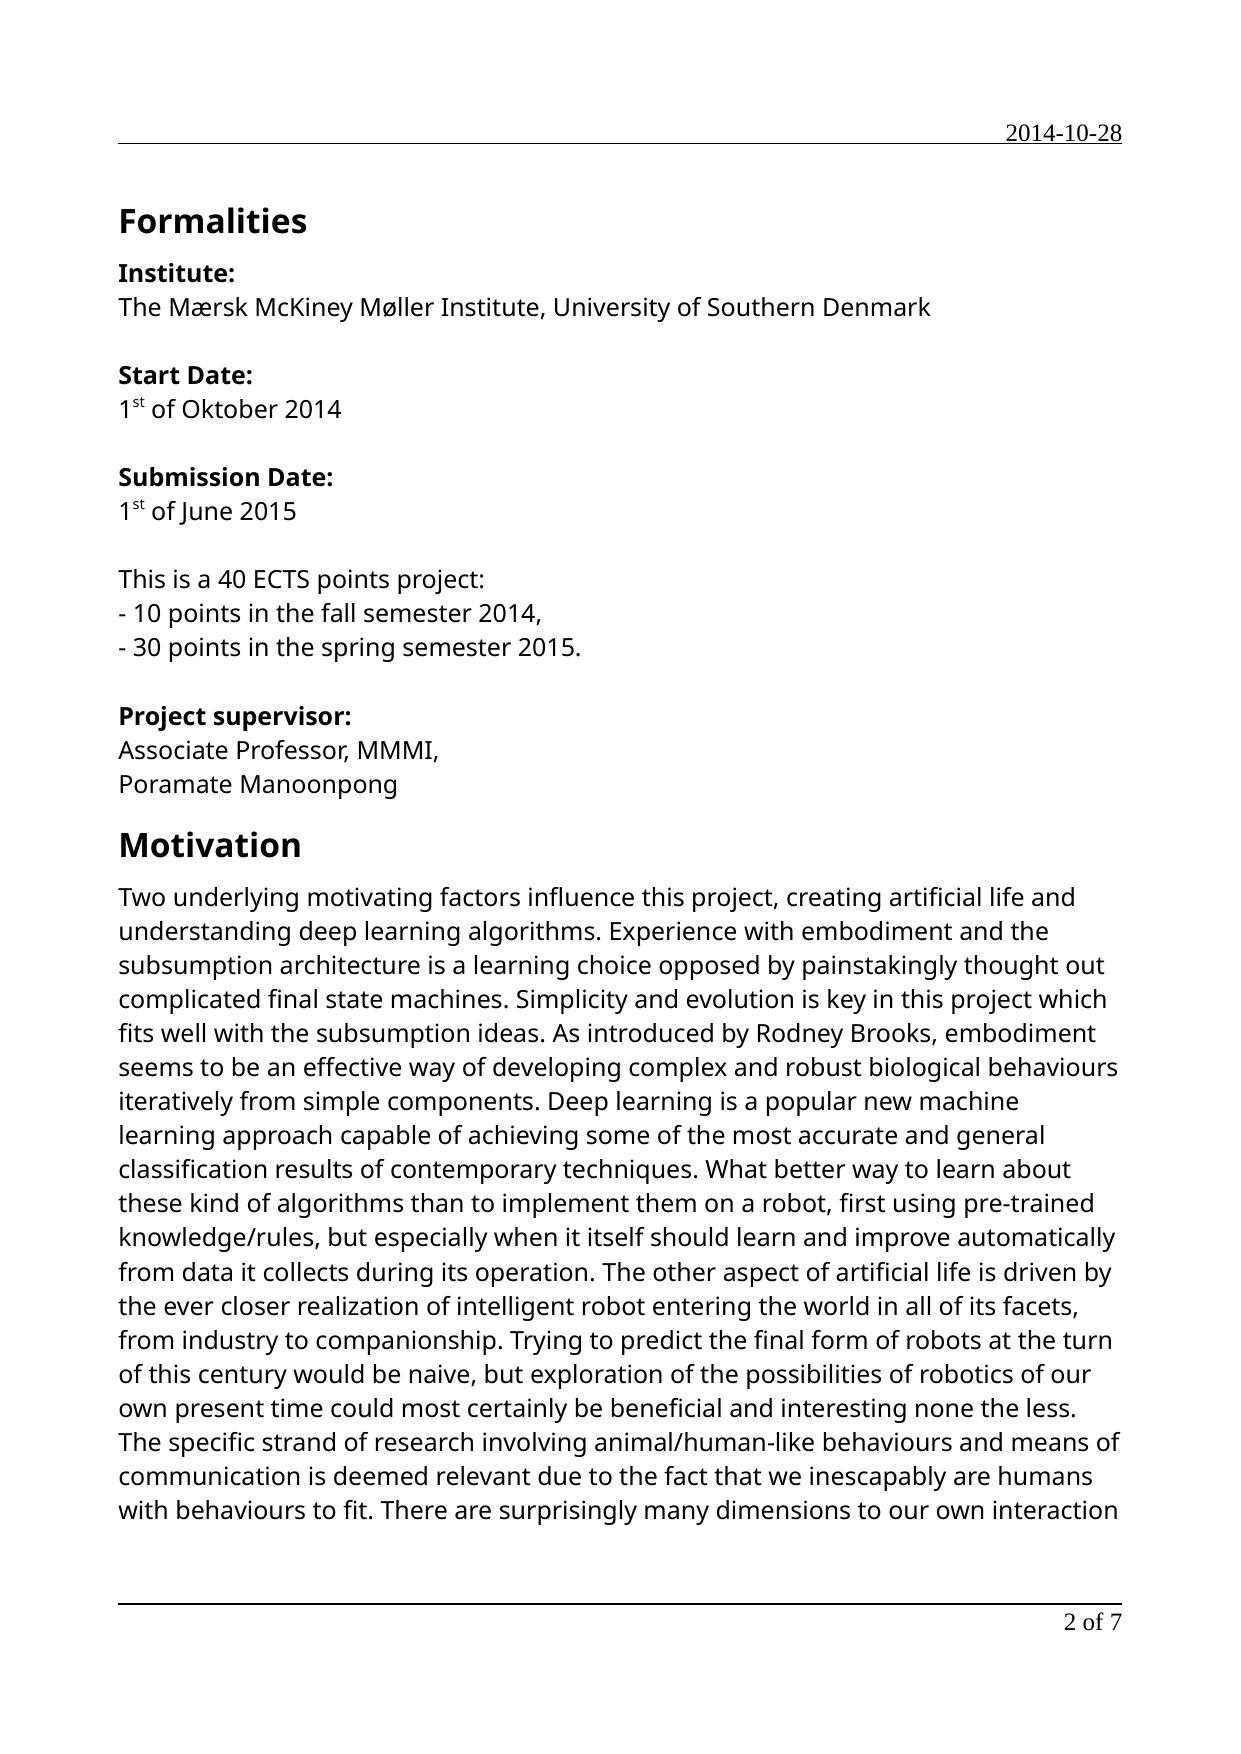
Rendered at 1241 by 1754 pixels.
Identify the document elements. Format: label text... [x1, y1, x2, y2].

text Poramate Manoonpong [118, 766, 1122, 800]
text 1st of June 2015 This is a 40 ECTS points project: [118, 494, 1122, 596]
text Institute: [118, 255, 1122, 289]
text - 30 points in the spring semester 2015. [118, 630, 1122, 664]
text Submission Date: [118, 460, 1122, 494]
text The Mærsk McKiney Møller Institute, University of Southern Denmark Start Date: [118, 289, 1122, 392]
text Two underlying motivating factors influence this project, creating artificial life and understanding deep learning algorithms. Experience with embodiment and the subsumption architecture is a learning choice opposed by painstakingly thought out complicated final state machines. Simplicity and evolution is key in this project which fits well with the subsumption ideas. As introduced by Rodney Brooks, embodiment seems to be an effective way of developing complex and robust biological behaviours iteratively from simple components. Deep learning is a popular new machine learning approach capable of achieving some of the most accurate and general classification results of contemporary techniques. What better way to learn about these kind of algorithms than to implement them on a robot, first using pre-trained knowledge/rules, but especially when it itself should learn and improve automatically from data it collects during its operation. The other aspect of artificial life is driven by the ever closer realization of intelligent robot entering the world in all of its facets, from industry to companionship. Trying to predict the final form of robots at the turn of this century would be naive, but exploration of the possibilities of robotics of our own present time could most certainly be beneficial and interesting none the less. The specific strand of research involving animal/human-like behaviours and means of communication is deemed relevant due to the fact that we inescapably are humans with behaviours to fit. There are surprisingly many dimensions to our own interaction [118, 879, 1122, 1527]
text Project supervisor: Associate Professor, MMMI, [118, 698, 1122, 766]
text 1st of Oktober 2014 [118, 392, 1122, 426]
subtitle Formalities [118, 197, 1122, 243]
subtitle Motivation [118, 821, 1122, 867]
text - 10 points in the fall semester 2014, [118, 596, 1122, 630]
